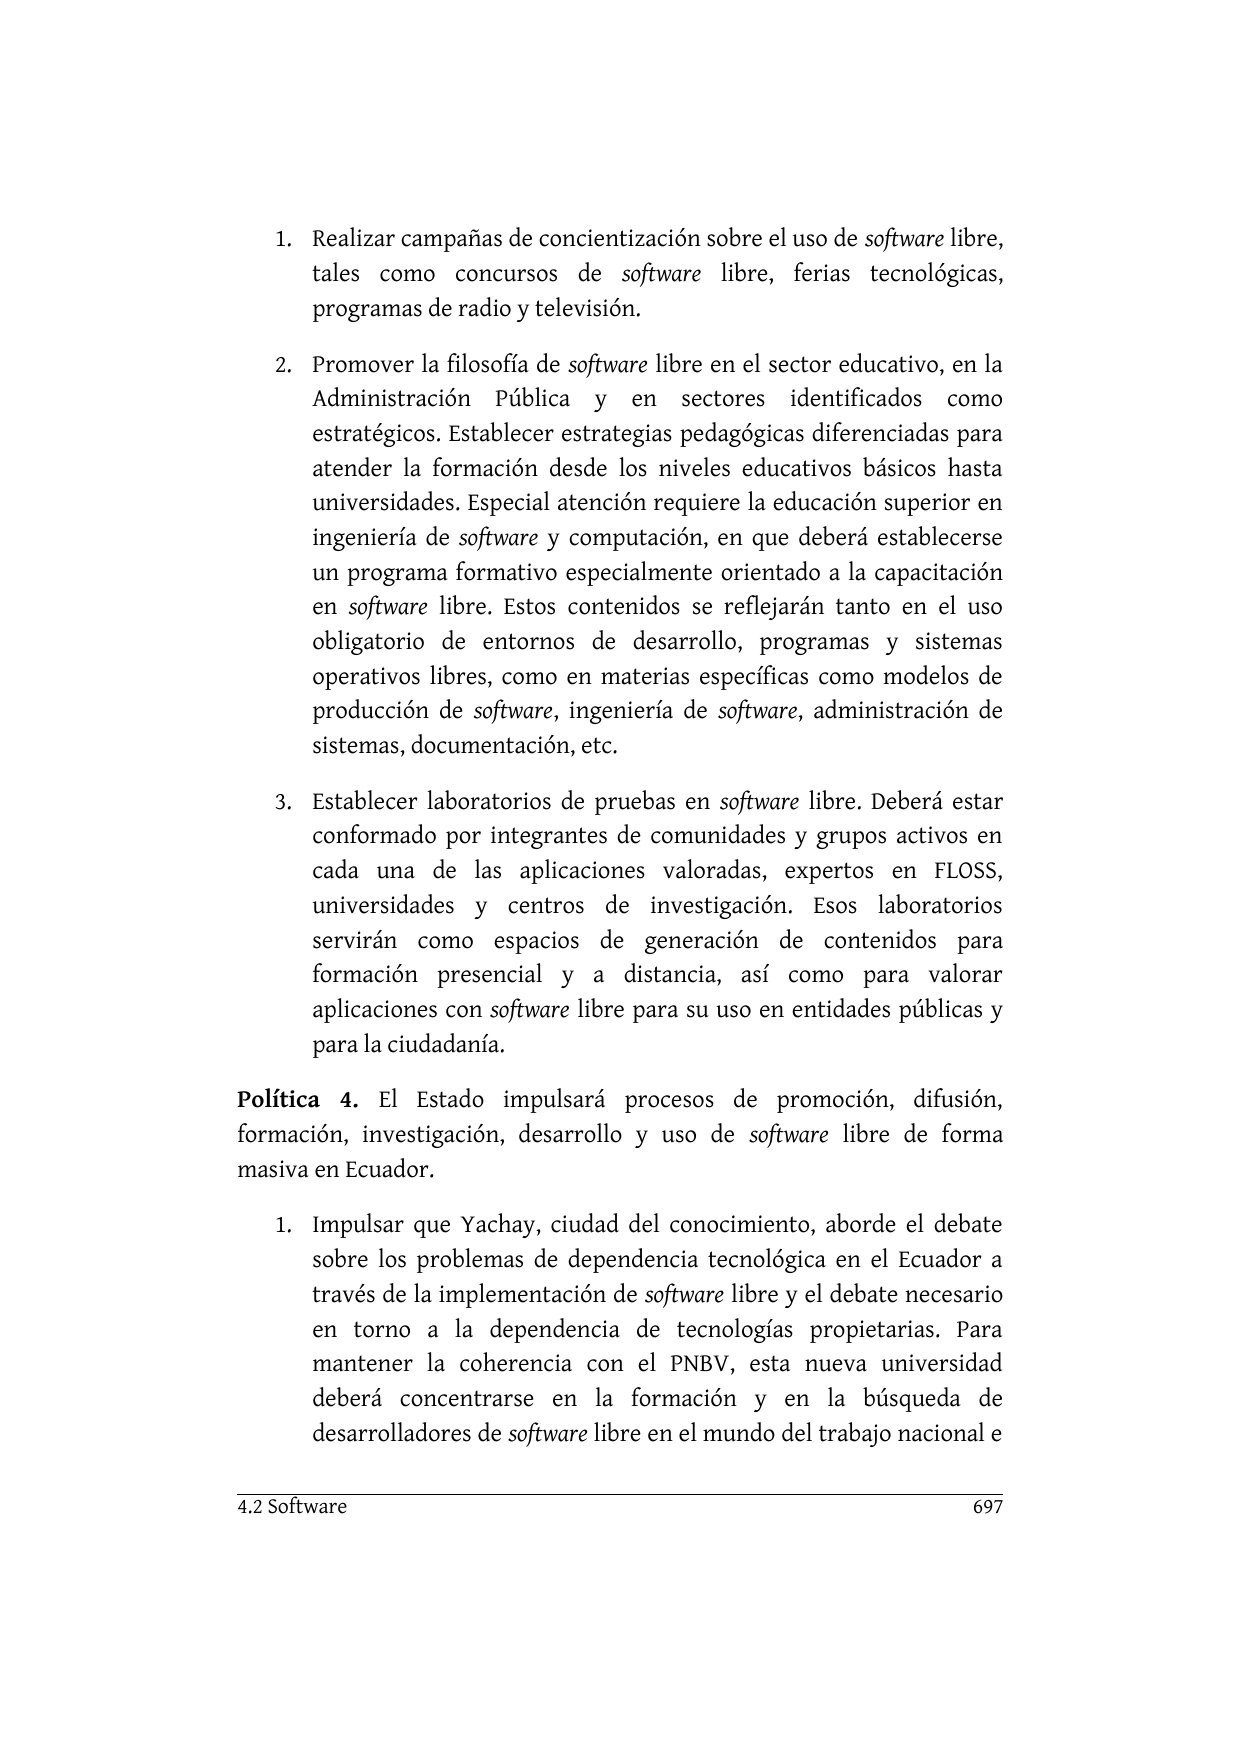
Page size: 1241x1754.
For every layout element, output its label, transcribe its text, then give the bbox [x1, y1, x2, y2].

list Promover la filosofía de software libre en el sector educativo, en la Administración Pública y en sectores identificados como estratégicos. Establecer estrategias pedagógicas diferenciadas para atender la formación desde los niveles educativos básicos hasta universidades. Especial atención requiere la educación superior en ingeniería de software y computación, en que deberá establecerse un programa formativo especialmente orientado a la capacitación en software libre. Estos contenidos se reflejarán tanto en el uso obligatorio de entornos de desarrollo, programas y sistemas operativos libres, como en materias específicas como modelos de producción de software, ingeniería de software, administración de sistemas, documentación, etc. [274, 350, 1003, 761]
list Establecer laboratorios de pruebas en software libre. Deberá estar conformado por integrantes de comunidades y grupos activos en cada una de las aplicaciones valoradas, expertos en FLOSS, universidades y centros de investigación. Esos laboratorios servirán como espacios de generación de contenidos para formación presencial y a distancia, así como para valorar aplicaciones con software libre para su uso en entidades públicas y para la ciudadanía. [274, 787, 1003, 1059]
list Realizar campañas de concientización sobre el uso de software libre, tales como concursos de software libre, ferias tecnológicas, programas de radio y televisión. [274, 225, 1003, 323]
list Impulsar que Yachay, ciudad del conocimiento, aborde el debate sobre los problemas de dependencia tecnológica en el Ecuador a través de la implementación de software libre y el debate necesario en torno a la dependencia de tecnologías propietarias. Para mantener la coherencia con el PNBV, esta nueva universidad deberá concentrarse en la formación y en la búsqueda de desarrolladores de software libre en el mundo del trabajo nacional e [274, 1211, 1003, 1448]
text Política 4. El Estado impulsará procesos de promoción, difusión, formación, investigación, desarrollo y uso de software libre de forma masiva en Ecuador. [237, 1086, 1003, 1184]
